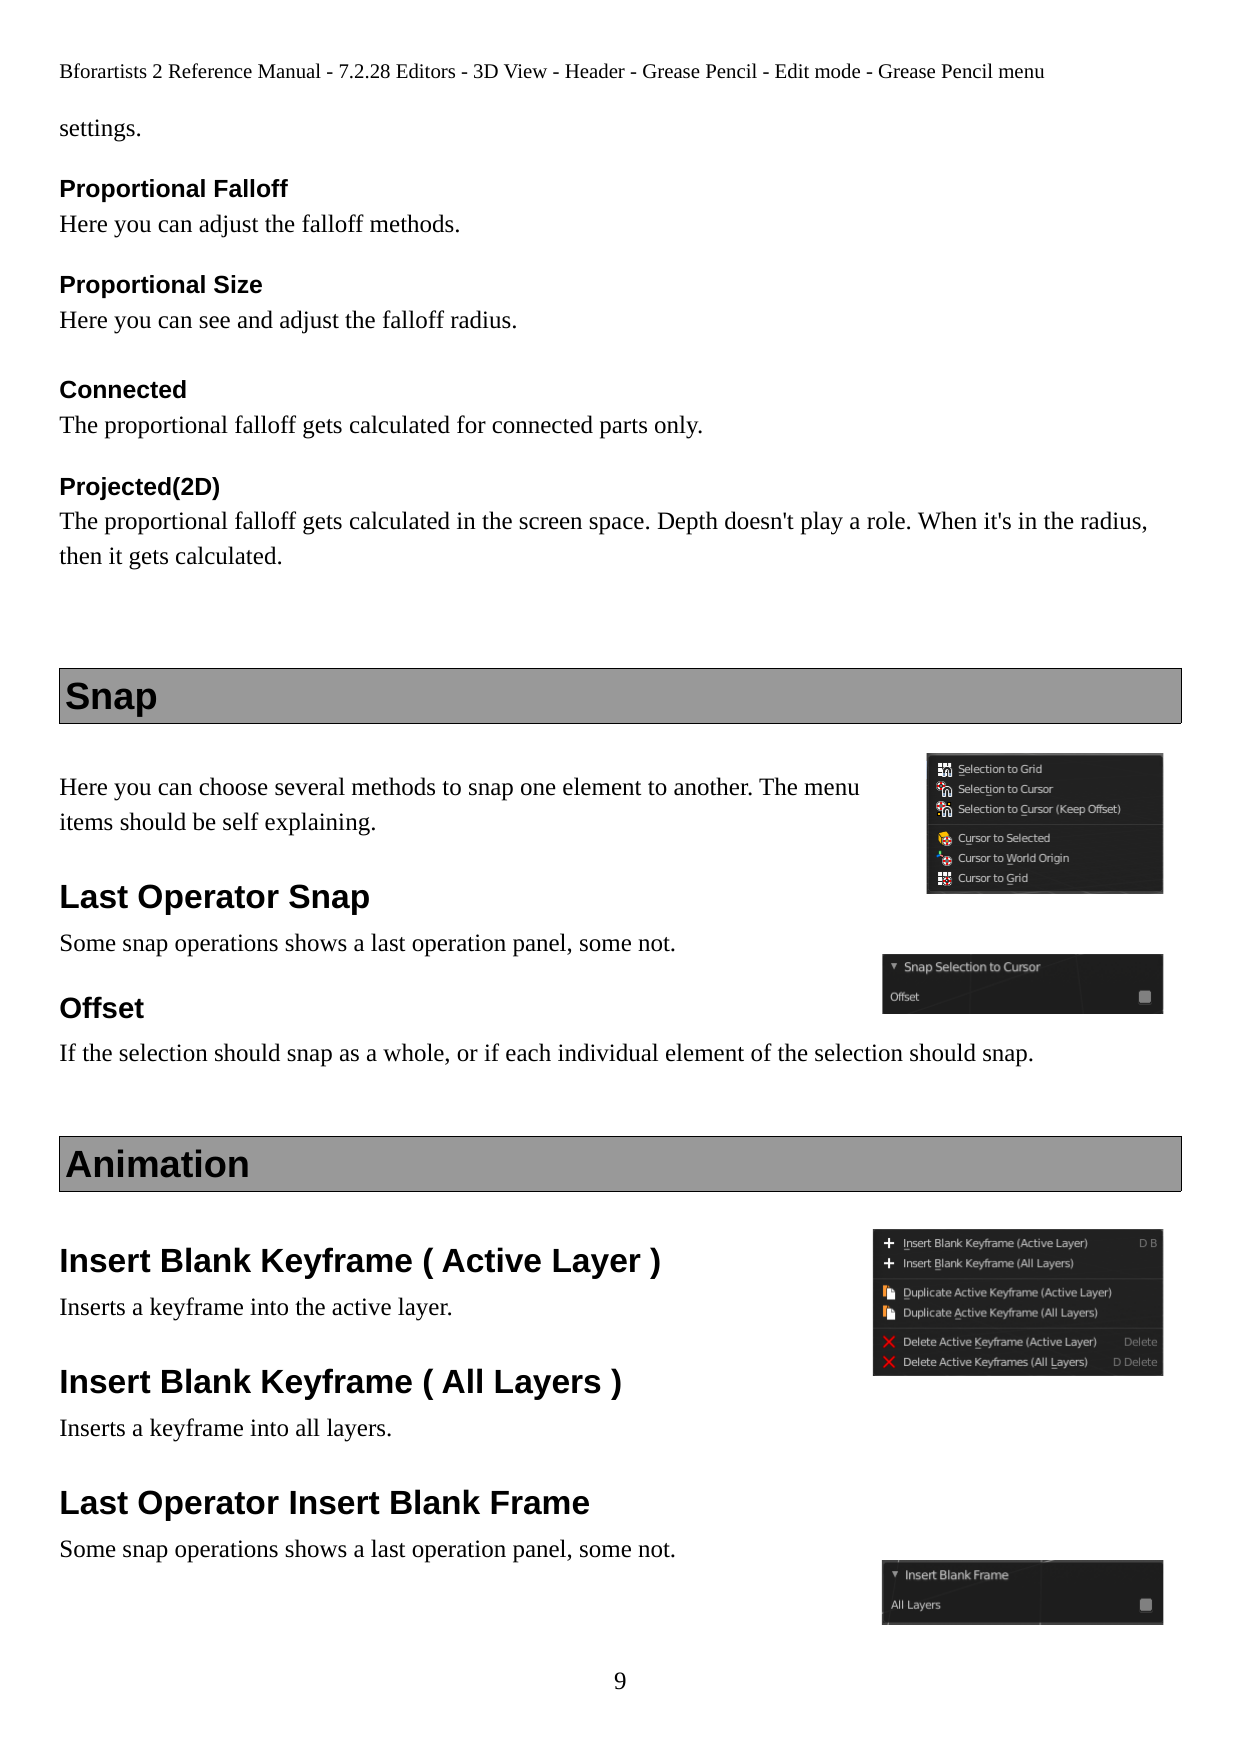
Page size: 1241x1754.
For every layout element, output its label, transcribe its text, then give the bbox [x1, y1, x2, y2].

text The proportional falloff gets calculated for connected parts only. [59, 410, 1181, 439]
text The proportional falloff gets calculated in the screen space. Depth doesn't play a role. When it's in the radius, then it gets calculated. [59, 506, 1181, 570]
text settings. [59, 113, 1181, 141]
table_header Animation [60, 1137, 1181, 1191]
subtitle Proportional Falloff [59, 174, 1181, 203]
subtitle Last Operator Snap [59, 877, 1181, 915]
text Inserts a keyframe into the active layer. [59, 1292, 872, 1321]
subtitle Connected [59, 375, 1181, 404]
text Here you can adjust the falloff methods. [59, 209, 1181, 238]
picture [872, 1229, 1164, 1376]
text Some snap operations shows a last operation panel, some not. [59, 928, 1181, 956]
subtitle Last Operator Insert Blank Frame [59, 1483, 1181, 1521]
subtitle Offset [59, 991, 1181, 1025]
table_header Snap [60, 669, 1181, 723]
picture [882, 954, 1164, 1014]
picture [881, 1560, 1164, 1625]
subtitle Insert Blank Keyframe ( All Layers ) [59, 1362, 1181, 1400]
text Here you can choose several methods to snap one element to another. The menu items should be self explaining. [59, 772, 926, 835]
picture [926, 753, 1164, 894]
subtitle Projected(2D) [59, 472, 1181, 500]
text Inserts a keyframe into all layers. [59, 1413, 1181, 1442]
subtitle Proportional Size [59, 271, 1181, 299]
text Here you can see and adjust the falloff radius. [59, 305, 1181, 334]
text Some snap operations shows a last operation panel, some not. [59, 1534, 1181, 1563]
text If the selection should snap as a whole, or if each individual element of the selection should snap. [59, 1038, 1181, 1066]
subtitle Insert Blank Keyframe ( Active Layer ) [59, 1241, 872, 1279]
